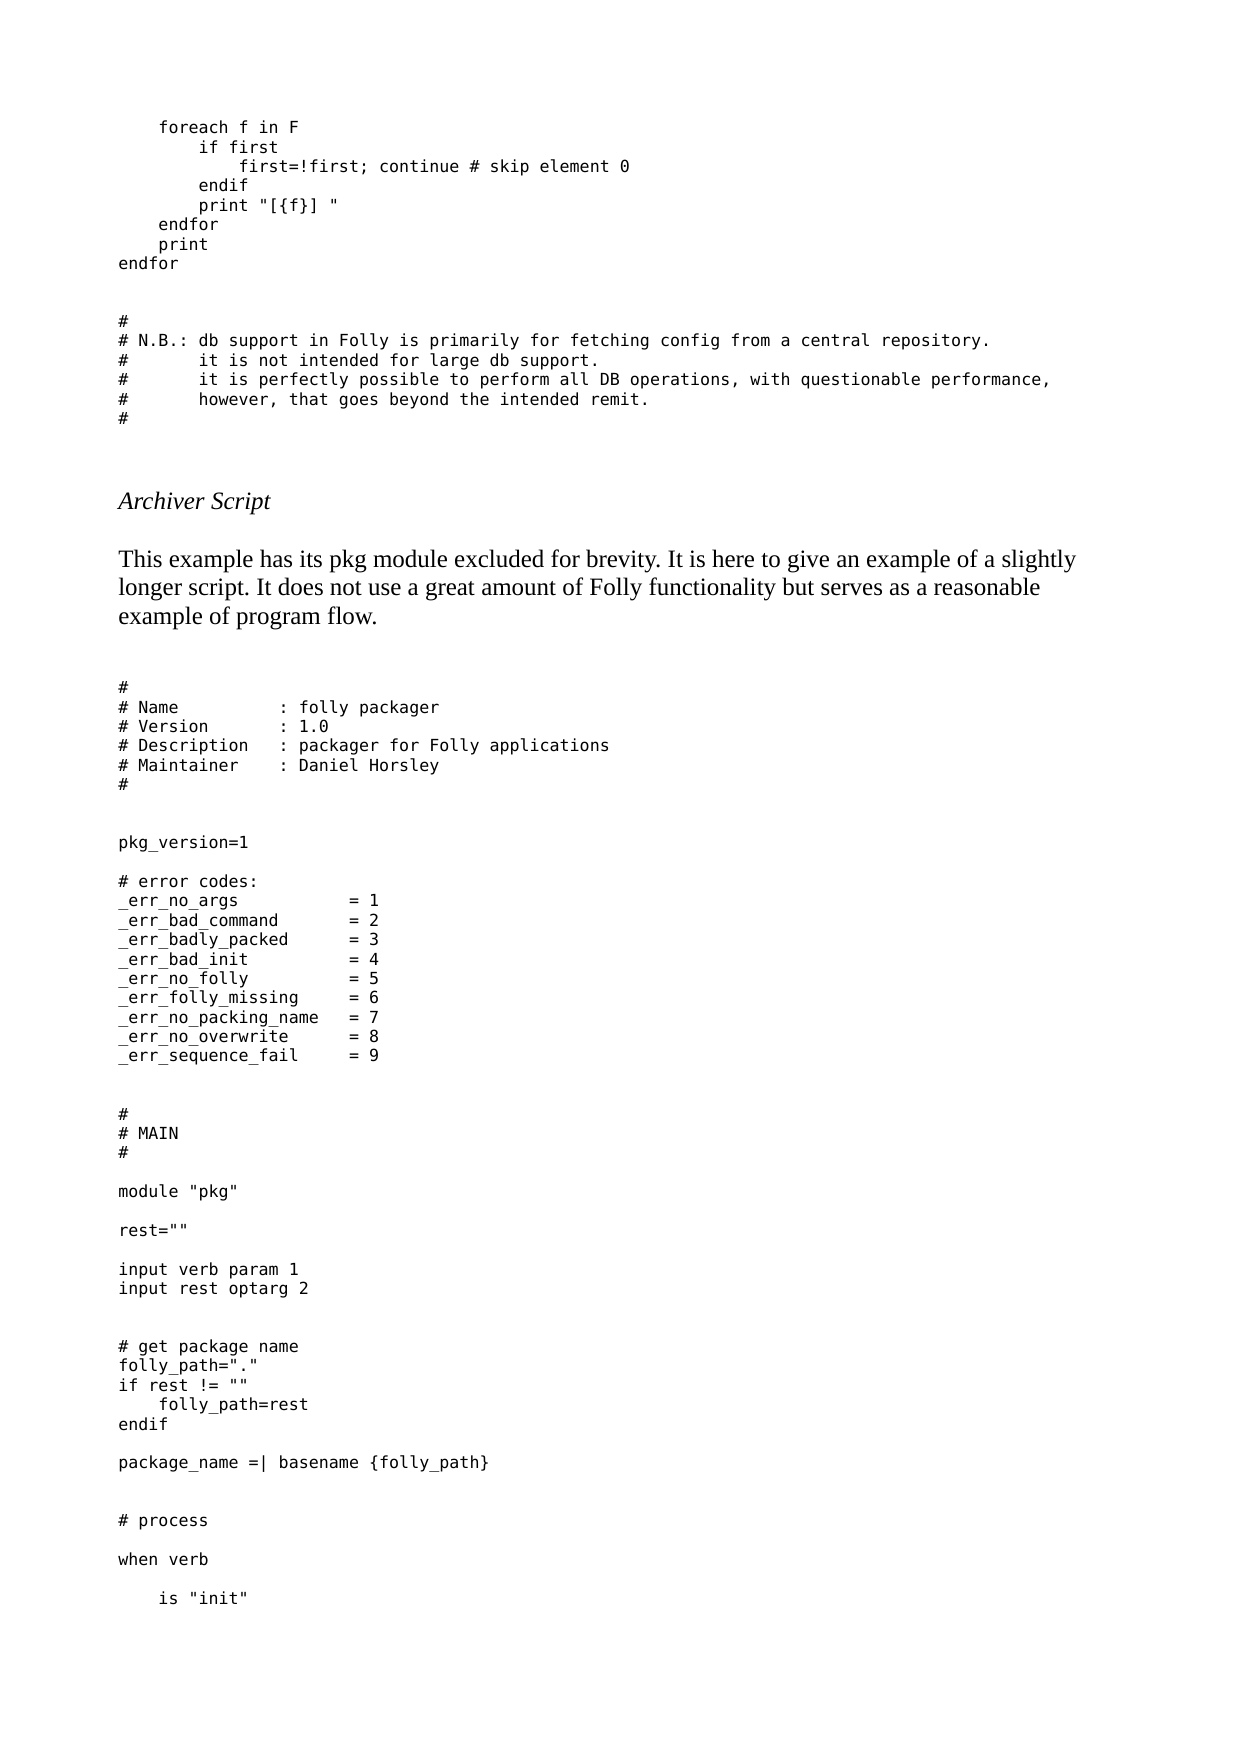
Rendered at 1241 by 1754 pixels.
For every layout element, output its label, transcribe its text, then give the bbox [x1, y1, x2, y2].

text # get package name [118, 1337, 1122, 1356]
text # process [118, 1511, 1122, 1531]
text # Description : packager for Folly applications [118, 736, 1122, 756]
text input verb param 1 [118, 1259, 1122, 1279]
text _err_bad_init = 4 [118, 949, 1122, 969]
text _err_badly_packed = 3 [118, 930, 1122, 949]
text # it is not intended for large db support. [118, 351, 1122, 370]
text # Name : folly packager [118, 697, 1122, 717]
text if first [118, 137, 1122, 157]
text # [118, 775, 1122, 794]
text _err_no_overwrite = 8 [118, 1027, 1122, 1046]
text print [118, 234, 1122, 254]
text # however, that goes beyond the intended remit. [118, 389, 1122, 409]
text folly_path=rest [118, 1395, 1122, 1414]
text # [118, 678, 1122, 697]
text endif [118, 1414, 1122, 1434]
text _err_sequence_fail = 9 [118, 1046, 1122, 1066]
text rest="" [118, 1221, 1122, 1240]
text # [118, 312, 1122, 331]
text when verb [118, 1550, 1122, 1569]
text folly_path="." [118, 1356, 1122, 1376]
text is "init" [118, 1589, 1122, 1608]
text print "[{f}] " [118, 196, 1122, 215]
text package_name =| basename {folly_path} [118, 1453, 1122, 1472]
text # error codes: [118, 872, 1122, 891]
text module "pkg" [118, 1182, 1122, 1201]
text # MAIN [118, 1124, 1122, 1143]
text Archiver Script [118, 486, 1122, 515]
text # Maintainer : Daniel Horsley [118, 756, 1122, 775]
text endif [118, 176, 1122, 196]
text pkg_version=1 [118, 833, 1122, 852]
text # [118, 1143, 1122, 1162]
text endfor [118, 215, 1122, 234]
text endfor [118, 254, 1122, 273]
text _err_folly_missing = 6 [118, 988, 1122, 1007]
text _err_no_args = 1 [118, 891, 1122, 911]
text # it is perfectly possible to perform all DB operations, with questionable performance, [118, 370, 1122, 389]
text foreach f in F [118, 118, 1122, 137]
text # [118, 1104, 1122, 1124]
text This example has its pkg module excluded for brevity. It is here to give an example of a slightly longer script. It does not use a great amount of Folly functionality but serves as a reasonable example of program flow. [118, 544, 1122, 630]
text input rest optarg 2 [118, 1279, 1122, 1298]
text _err_bad_command = 2 [118, 911, 1122, 930]
text _err_no_folly = 5 [118, 969, 1122, 988]
text # Version : 1.0 [118, 717, 1122, 736]
text if rest != "" [118, 1376, 1122, 1395]
text _err_no_packing_name = 7 [118, 1007, 1122, 1027]
text first=!first; continue # skip element 0 [118, 157, 1122, 176]
text # N.B.: db support in Folly is primarily for fetching config from a central repository. [118, 331, 1122, 351]
text # [118, 409, 1122, 428]
